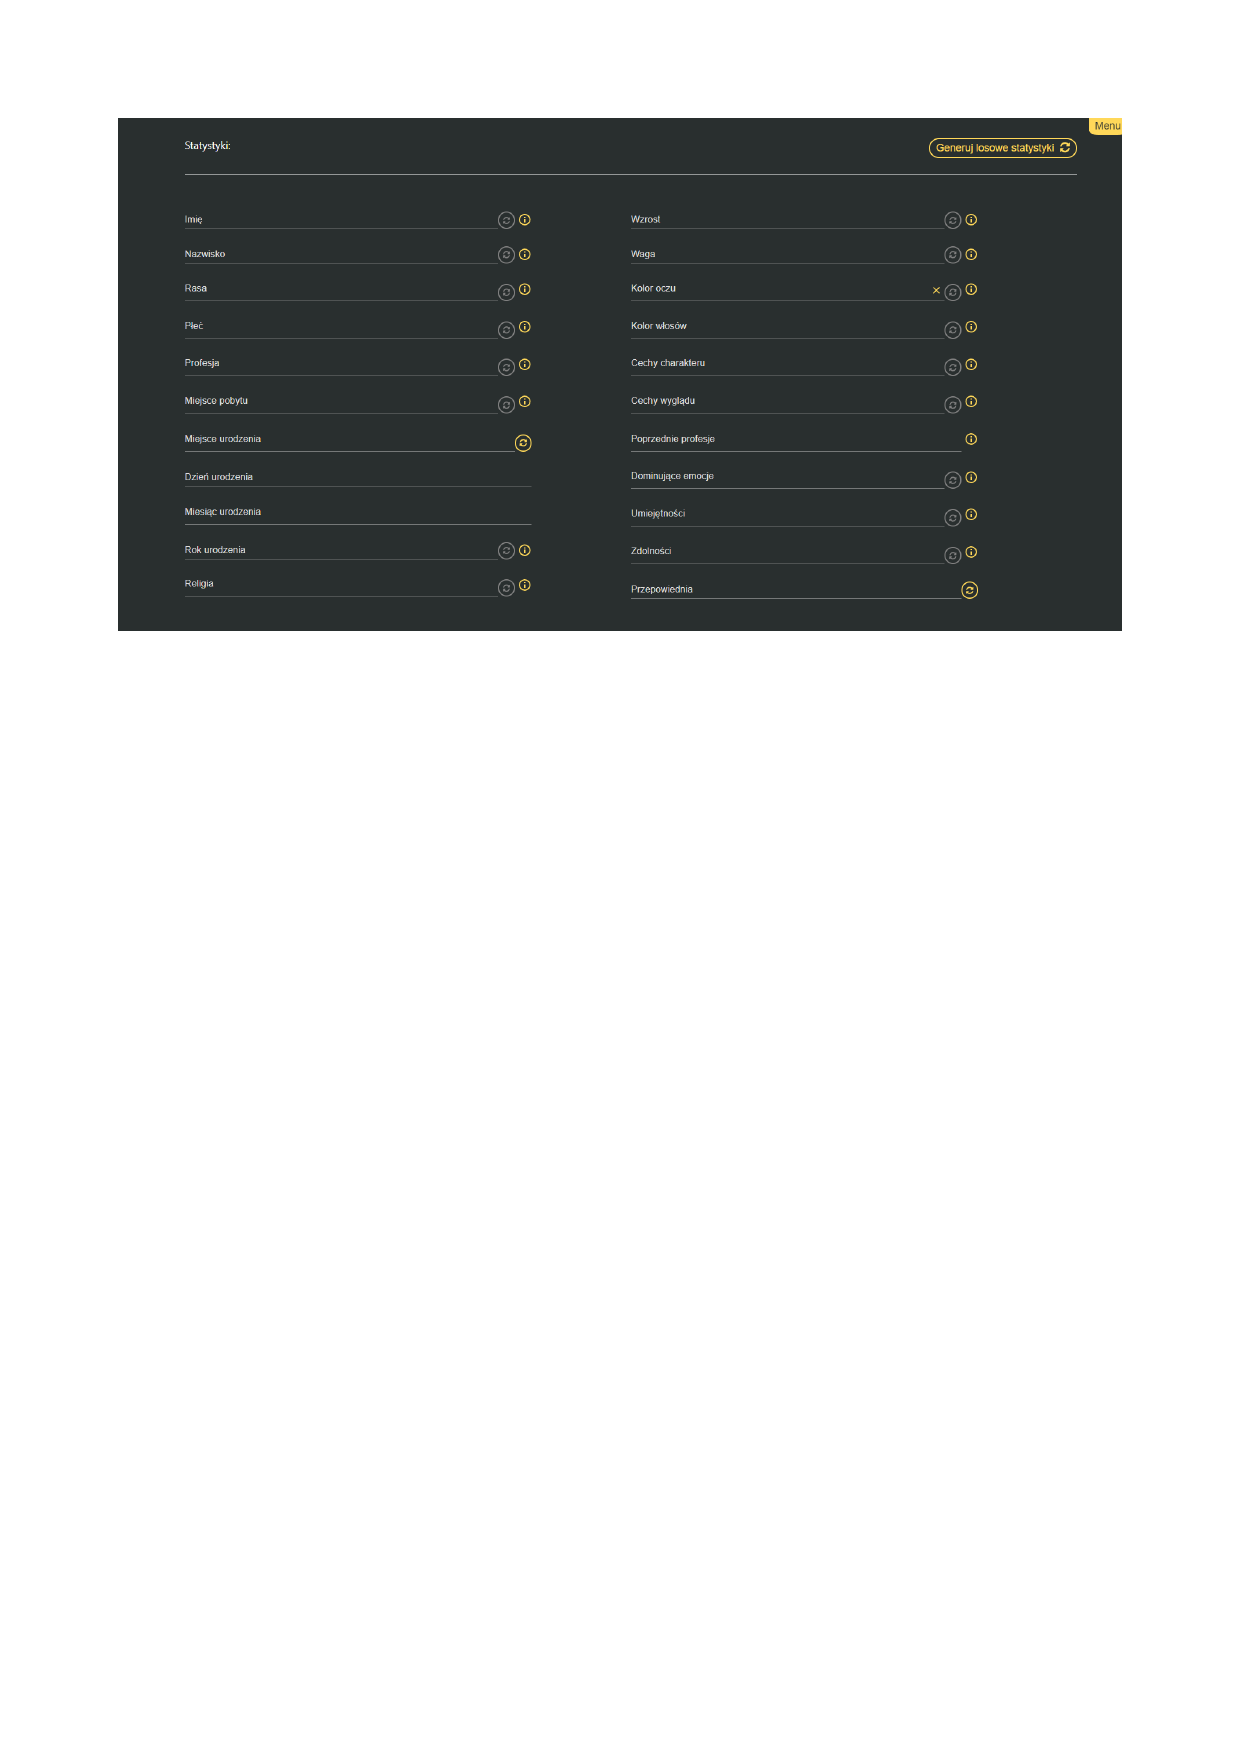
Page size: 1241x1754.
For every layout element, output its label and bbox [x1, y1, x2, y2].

picture [118, 118, 1122, 631]
